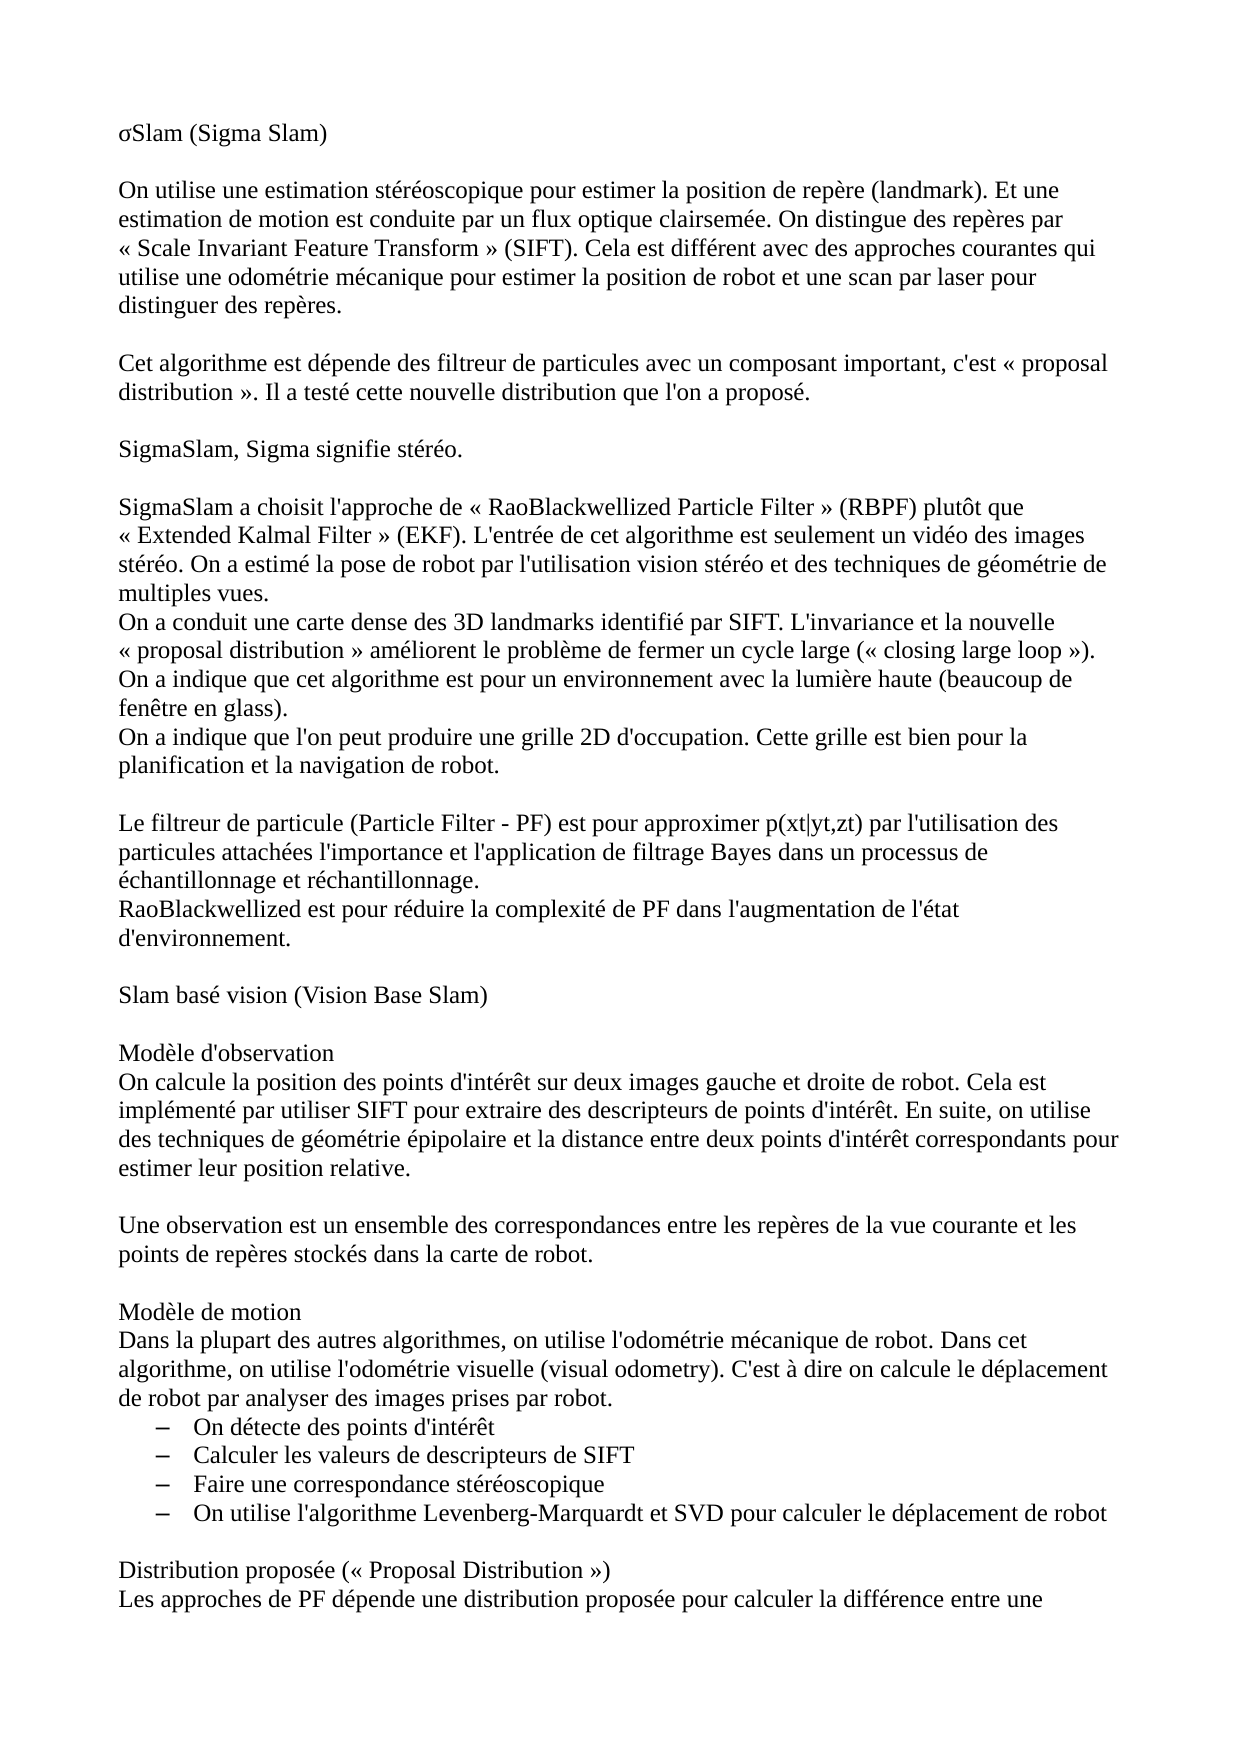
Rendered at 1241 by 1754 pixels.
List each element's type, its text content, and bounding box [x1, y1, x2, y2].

text SigmaSlam a choisit l'approche de « RaoBlackwellized Particle Filter » (RBPF) plutôt que « Extended Kalmal Filter » (EKF). L'entrée de cet algorithme est seulement un vidéo des images stéréo. On a estimé la pose de robot par l'utilisation vision stéréo et des techniques de géométrie de multiples vues. [118, 492, 1122, 607]
text Distribution proposée (« Proposal Distribution ») [118, 1556, 1122, 1584]
text RaoBlackwellized est pour réduire la complexité de PF dans l'augmentation de l'état d'environnement. [118, 894, 1122, 952]
list Faire une correspondance stéréoscopique [156, 1469, 1122, 1498]
text Les approches de PF dépende une distribution proposée pour calculer la différence entre une [118, 1584, 1122, 1613]
text Cet algorithme est dépende des filtreur de particules avec un composant important, c'est « proposal distribution ». Il a testé cette nouvelle distribution que l'on a proposé. [118, 348, 1122, 406]
text On utilise une estimation stéréoscopique pour estimer la position de repère (landmark). Et une estimation de motion est conduite par un flux optique clairsemée. On distingue des repères par « Scale Invariant Feature Transform » (SIFT). Cela est différent avec des approches courantes qui utilise une odométrie mécanique pour estimer la position de robot et une scan par laser pour distinguer des repères. [118, 176, 1122, 319]
text Modèle d'observation [118, 1038, 1122, 1067]
text Modèle de motion [118, 1297, 1122, 1326]
text Dans la plupart des autres algorithmes, on utilise l'odométrie mécanique de robot. Dans cet algorithme, on utilise l'odométrie visuelle (visual odometry). C'est à dire on calcule le déplacement de robot par analyser des images prises par robot. [118, 1326, 1122, 1412]
list On utilise l'algorithme Levenberg-Marquardt et SVD pour calculer le déplacement de robot [156, 1498, 1122, 1527]
text On a conduit une carte dense des 3D landmarks identifié par SIFT. L'invariance et la nouvelle « proposal distribution » améliorent le problème de fermer un cycle large (« closing large loop »). [118, 607, 1122, 664]
text Le filtreur de particule (Particle Filter - PF) est pour approximer p(xt|yt,zt) par l'utilisation des particules attachées l'importance et l'application de filtrage Bayes dans un processus de échantillonnage et réchantillonnage. [118, 808, 1122, 894]
text Une observation est un ensemble des correspondances entre les repères de la vue courante et les points de repères stockés dans la carte de robot. [118, 1211, 1122, 1268]
text On a indique que cet algorithme est pour un environnement avec la lumière haute (beaucoup de fenêtre en glass). [118, 664, 1122, 722]
text Slam basé vision (Vision Base Slam) [118, 981, 1122, 1009]
text On calcule la position des points d'intérêt sur deux images gauche et droite de robot. Cela est implémenté par utiliser SIFT pour extraire des descripteurs de points d'intérêt. En suite, on utilise des techniques de géométrie épipolaire et la distance entre deux points d'intérêt correspondants pour estimer leur position relative. [118, 1067, 1122, 1182]
text σSlam (Sigma Slam) [118, 118, 1122, 147]
list On détecte des points d'intérêt [156, 1412, 1122, 1441]
text SigmaSlam, Sigma signifie stéréo. [118, 434, 1122, 463]
text On a indique que l'on peut produire une grille 2D d'occupation. Cette grille est bien pour la planification et la navigation de robot. [118, 722, 1122, 779]
list Calculer les valeurs de descripteurs de SIFT [156, 1441, 1122, 1469]
